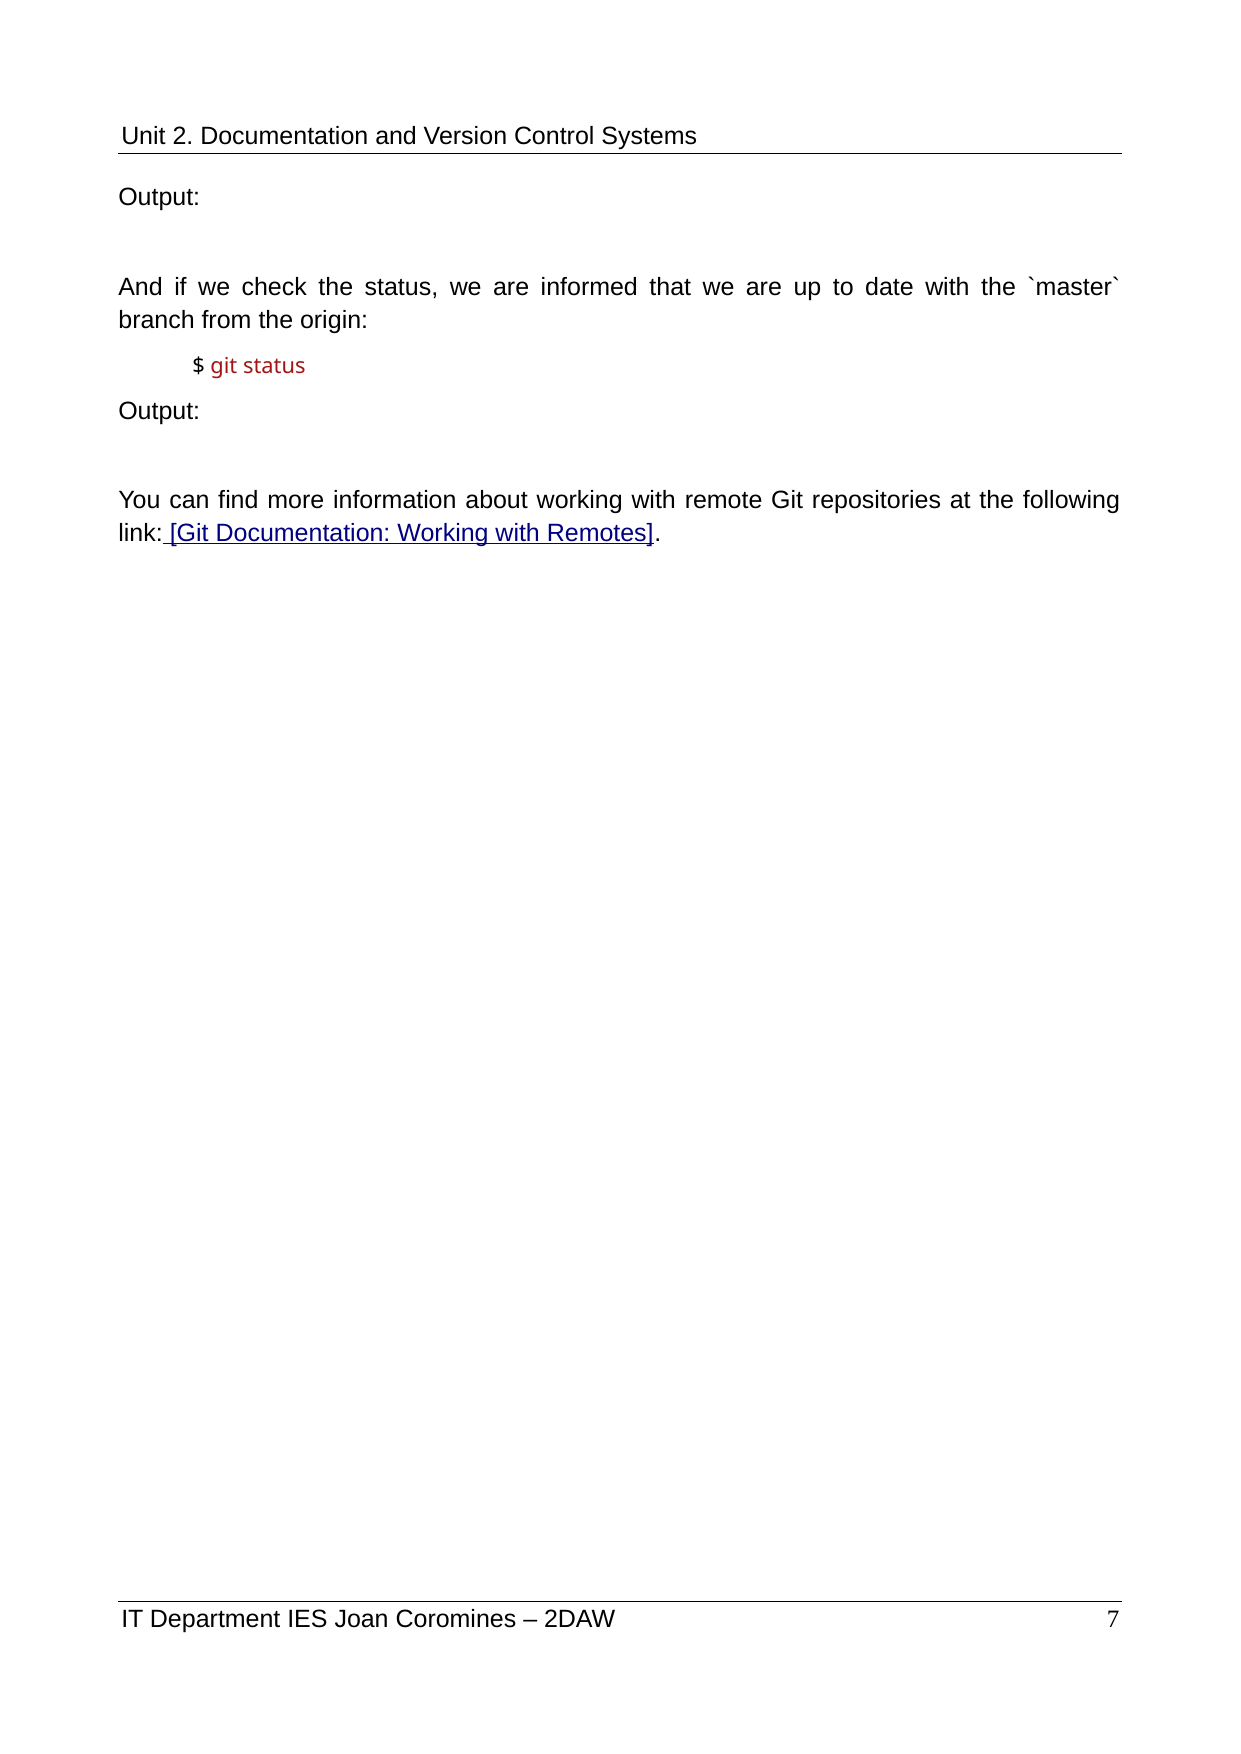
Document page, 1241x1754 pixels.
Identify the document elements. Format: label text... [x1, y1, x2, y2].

text Output: [118, 396, 1122, 424]
text And if we check the status, we are informed that we are up to date with the `master` branch from the origin: [118, 272, 1122, 334]
text Output: [118, 182, 1122, 211]
text $ git status [192, 350, 1122, 379]
text You can find more information about working with remote Git repositories at the following link: [Git Documentation: Working with Remotes]. [118, 485, 1122, 547]
